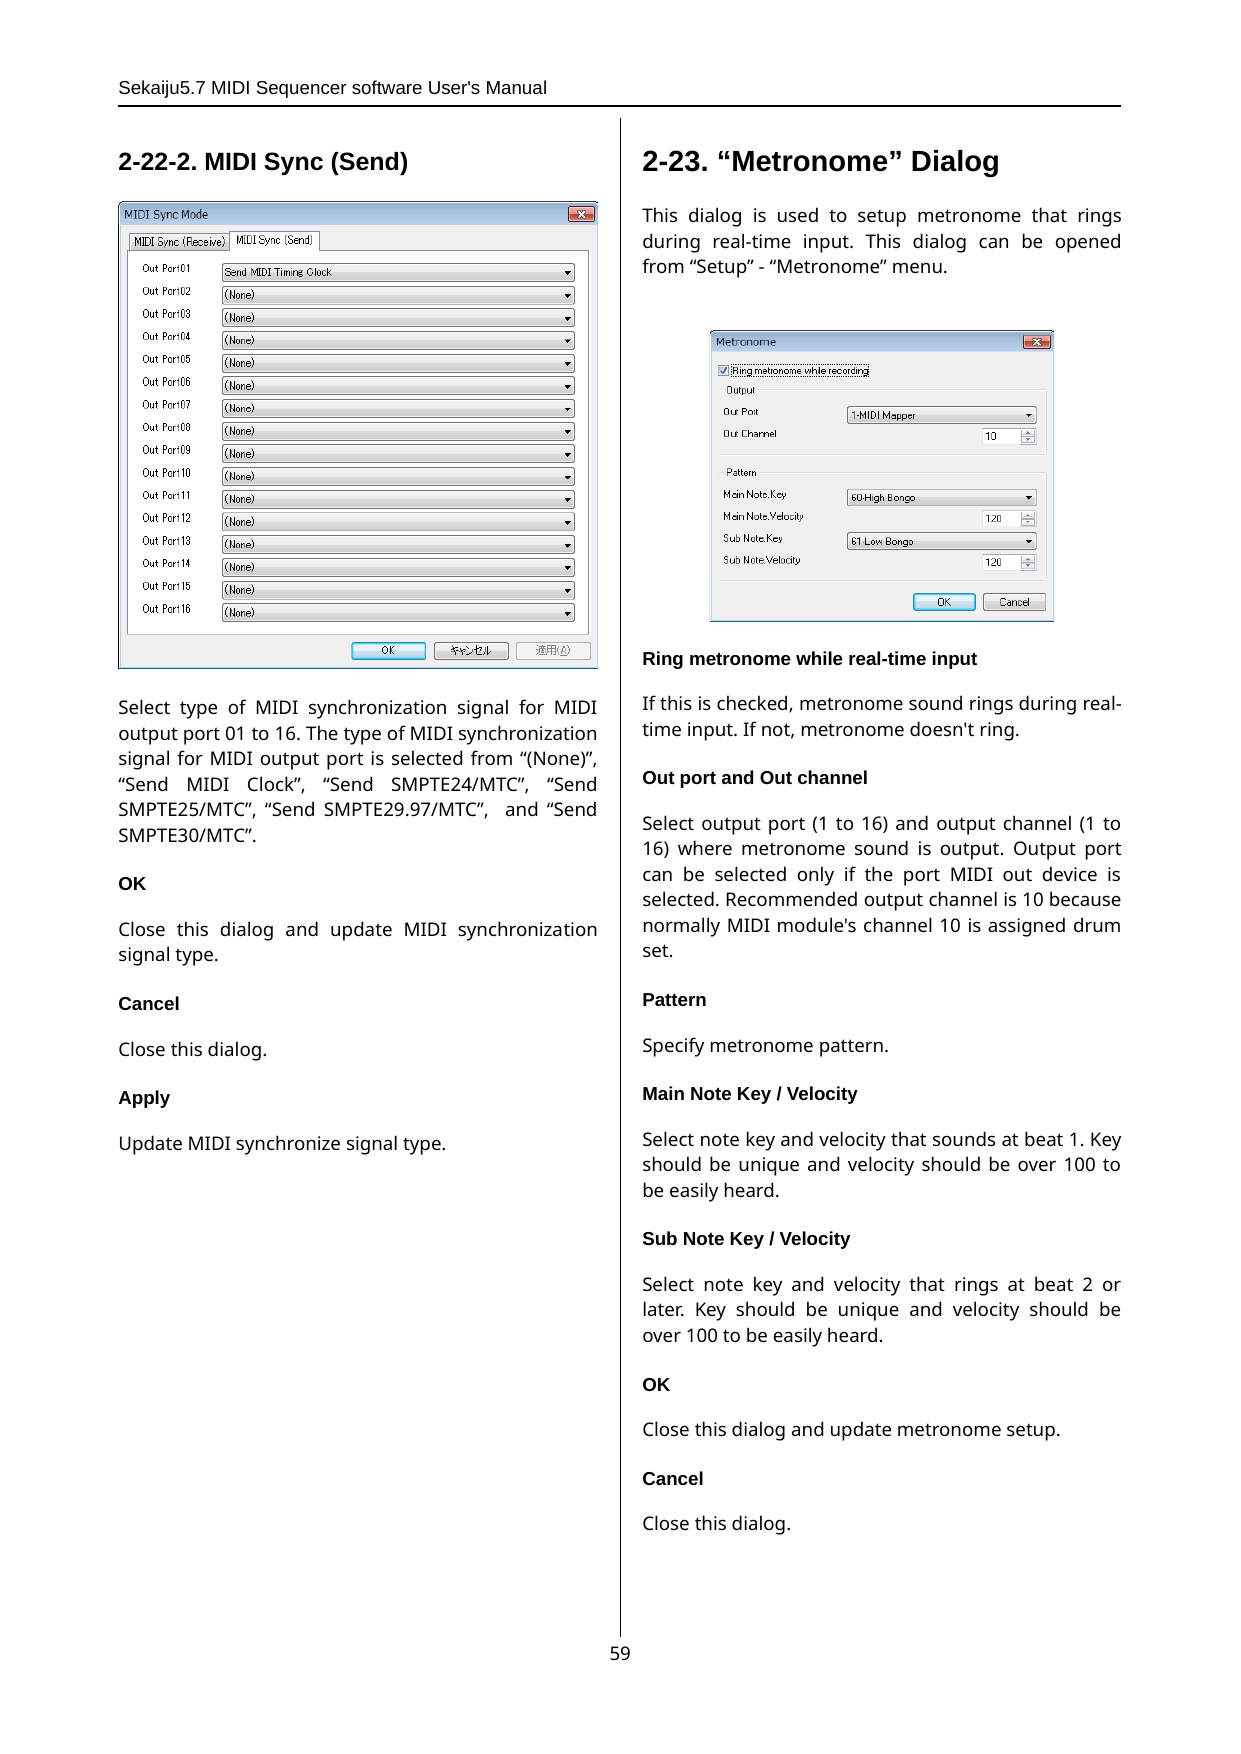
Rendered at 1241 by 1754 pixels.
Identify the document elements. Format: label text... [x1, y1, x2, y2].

text This dialog is used to setup metronome that rings during real-time input. This dialog can be opened from “Setup” - “Metronome” menu. [642, 203, 1122, 279]
text Select type of MIDI synchronization signal for MIDI output port 01 to 16. The type of MIDI synchronization signal for MIDI output port is selected from “(None)”, “Send MIDI Clock”, “Send SMPTE24/MTC”, “Send SMPTE25/MTC”, “Send SMPTE29.97/MTC”, and “Send SMPTE30/MTC”. [118, 694, 598, 847]
text Main Note Key / Velocity [642, 1083, 1122, 1104]
text OK [118, 873, 598, 894]
text Close this dialog. [642, 1511, 1122, 1536]
text Close this dialog and update MIDI synchronization signal type. [118, 916, 598, 967]
subtitle 2-23. “Metronome” Dialog [642, 144, 1122, 177]
text If this is checked, metronome sound rings during real- time input. If not, metronome doesn't ring. [642, 690, 1122, 741]
text Ring metronome while real-time input [642, 647, 1122, 669]
picture [709, 330, 1055, 622]
text Update MIDI synchronize signal type. [118, 1130, 598, 1156]
text Select note key and velocity that sounds at beat 1. Key should be unique and velocity should be over 100 to be easily heard. [642, 1126, 1122, 1203]
text Cancel [118, 993, 598, 1014]
text Close this dialog and update metronome setup. [642, 1416, 1122, 1442]
text Cancel [642, 1467, 1122, 1489]
text Apply [118, 1087, 598, 1108]
subtitle 2-22-2. MIDI Sync (Send) [118, 147, 598, 176]
text Select note key and velocity that rings at beat 2 or later. Key should be unique and velocity should be over 100 to be easily heard. [642, 1271, 1122, 1348]
picture [118, 201, 598, 669]
text Select output port (1 to 16) and output channel (1 to 16) where metronome sound is output. Output port can be selected only if the port MIDI out device is selected. Recommended output channel is 10 because normally MIDI module's channel 10 is assigned drum set. [642, 810, 1122, 963]
text OK [642, 1373, 1122, 1395]
text Sub Note Key / Velocity [642, 1228, 1122, 1250]
text Pattern [642, 989, 1122, 1010]
text Out port and Out channel [642, 767, 1122, 788]
text Close this dialog. [118, 1036, 598, 1061]
text Specify metronome pattern. [642, 1032, 1122, 1057]
